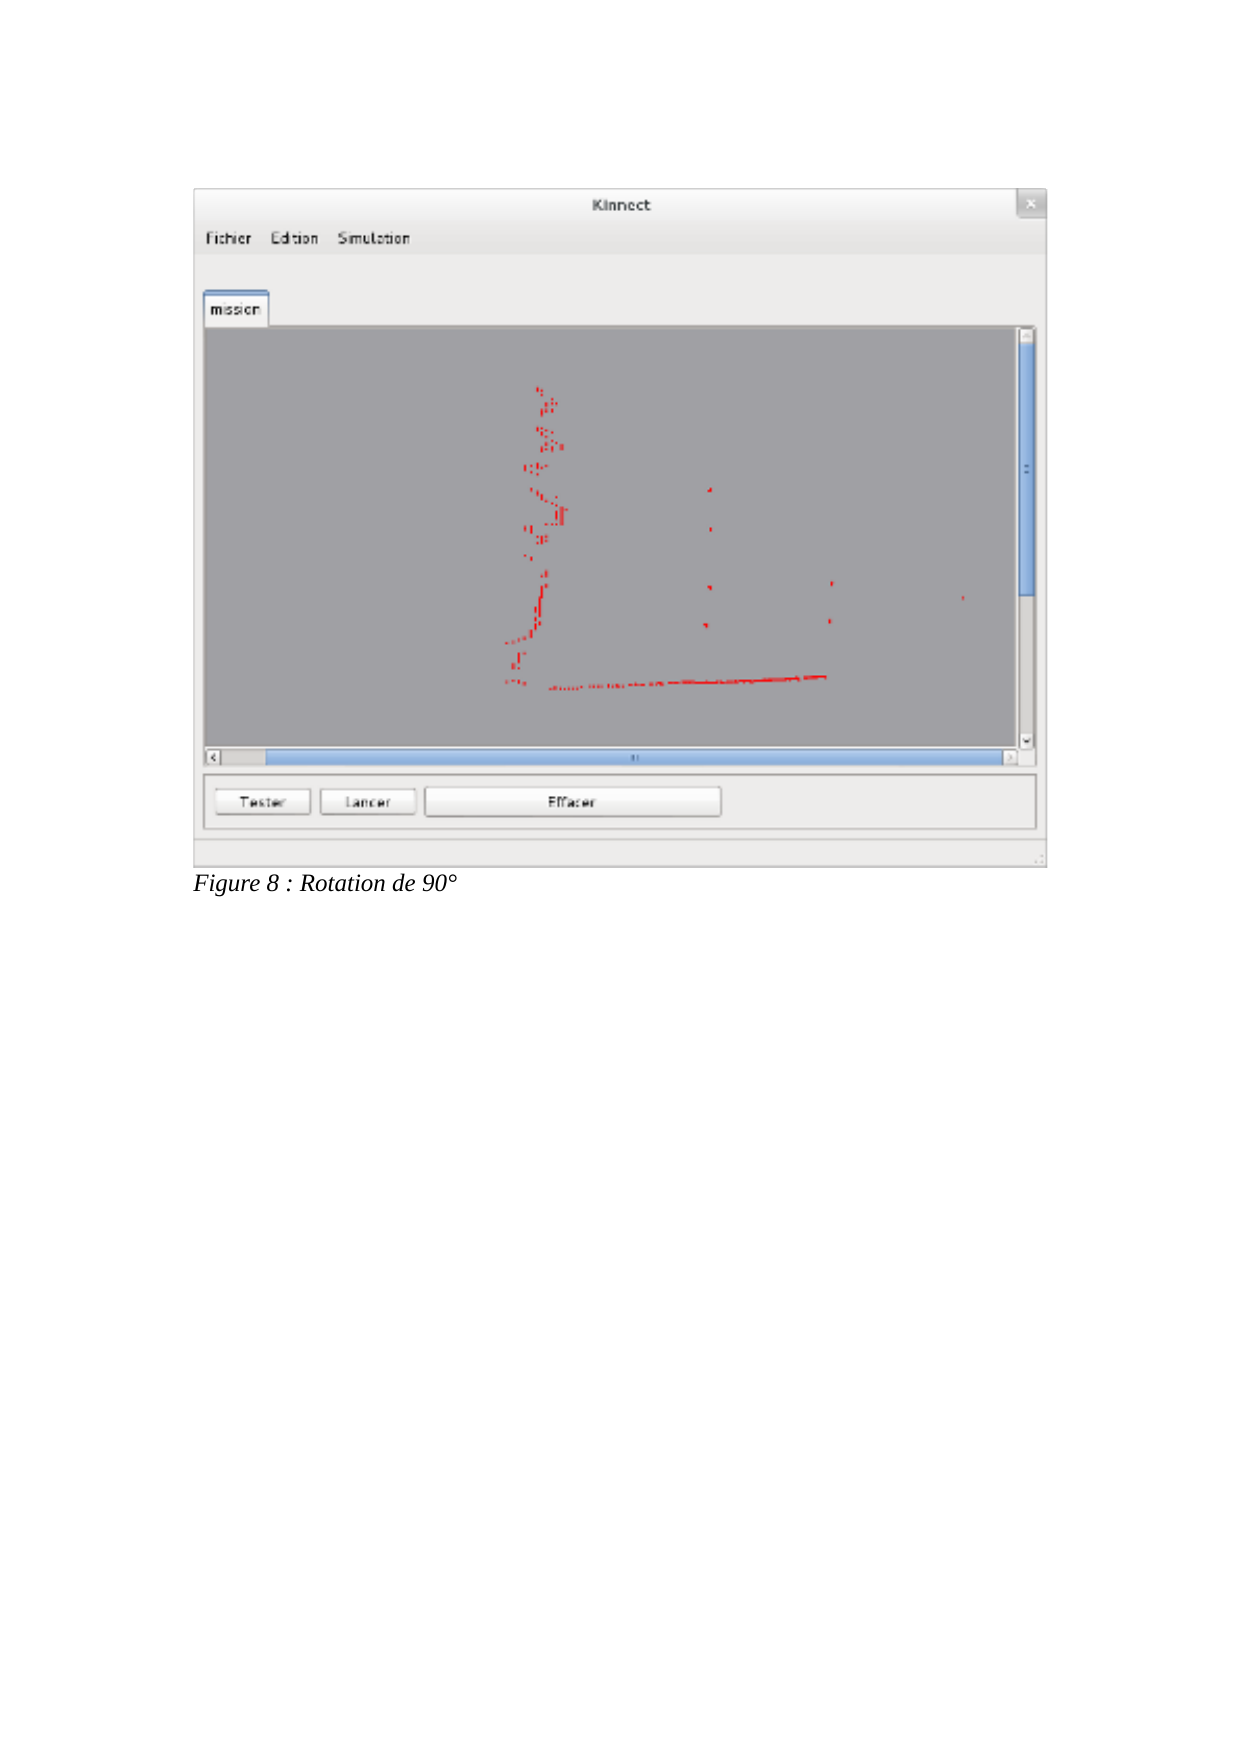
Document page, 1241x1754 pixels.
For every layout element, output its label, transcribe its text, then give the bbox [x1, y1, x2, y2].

picture [193, 188, 1048, 868]
text Figure 8 : Rotation de 90° [193, 868, 1047, 897]
